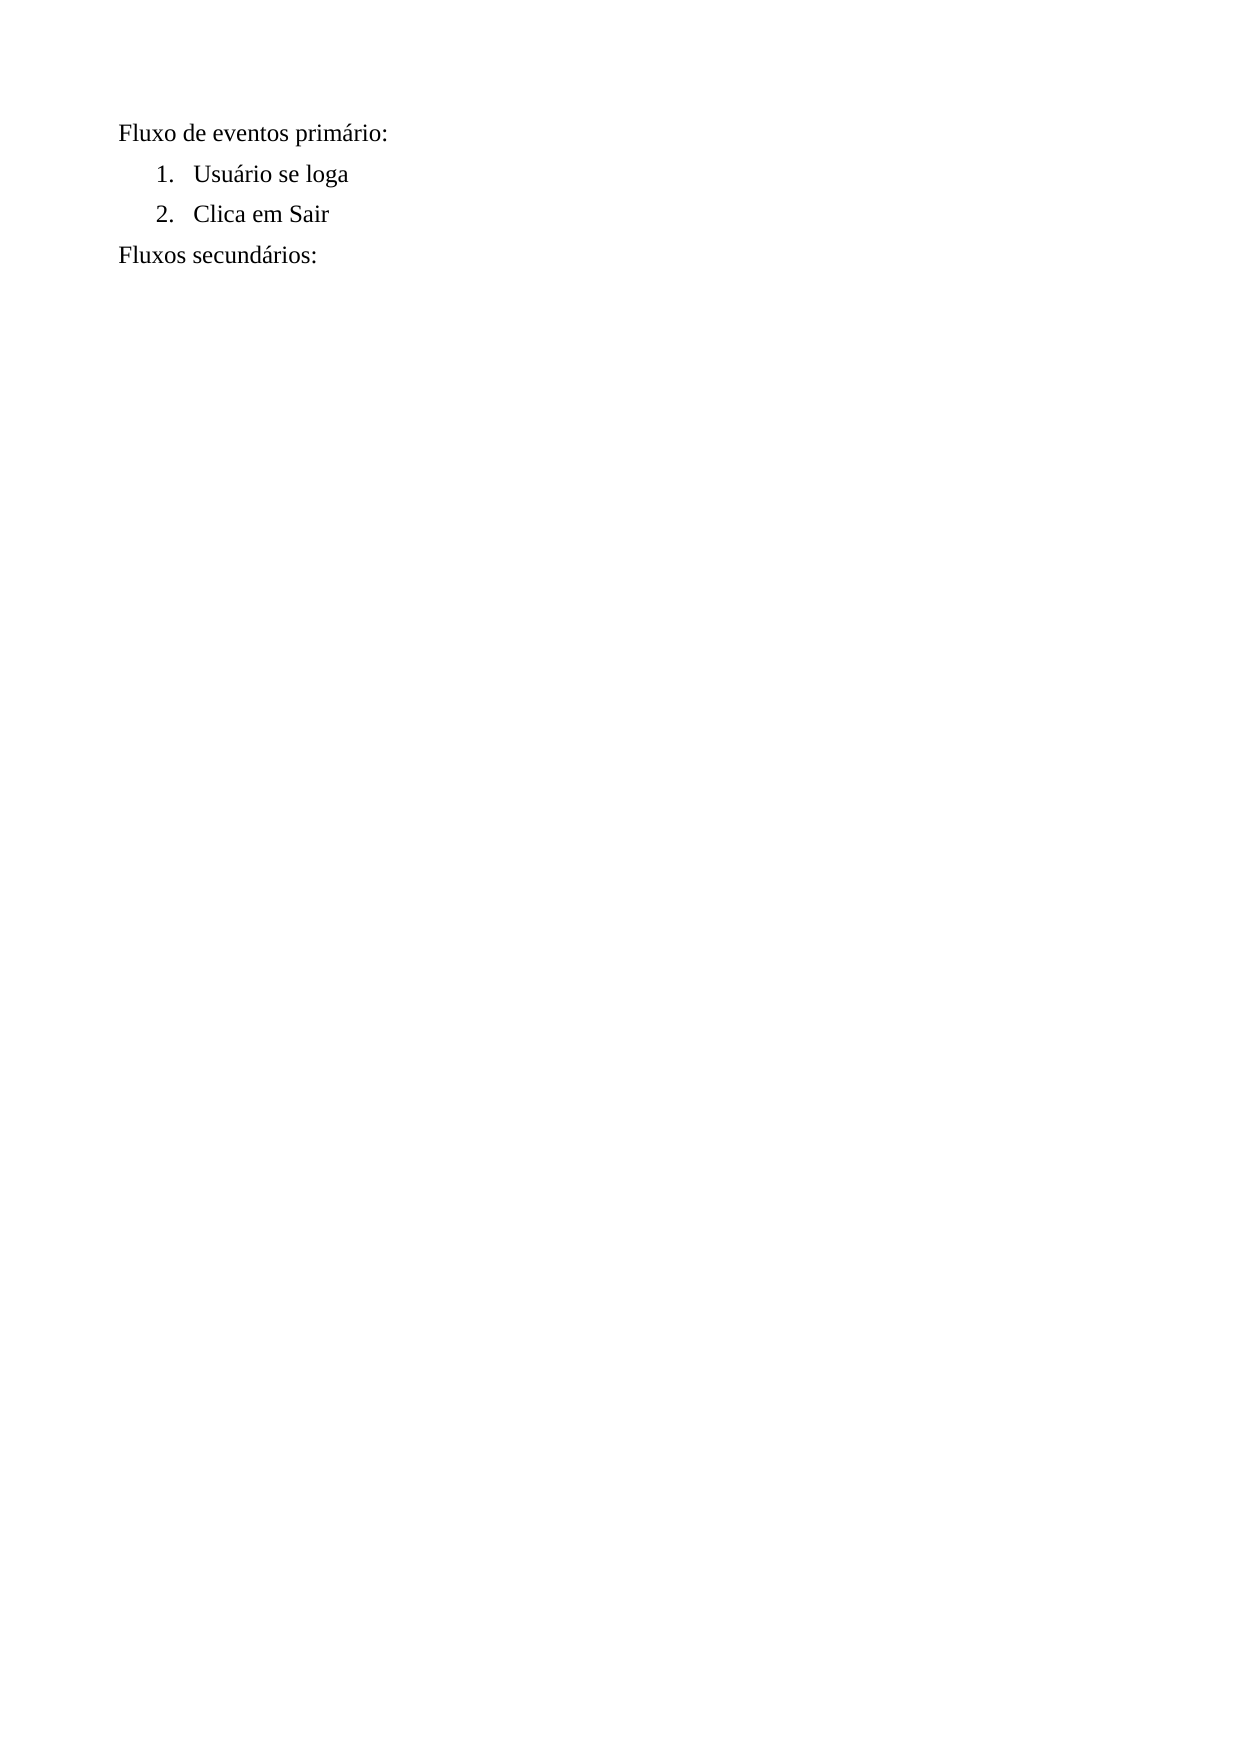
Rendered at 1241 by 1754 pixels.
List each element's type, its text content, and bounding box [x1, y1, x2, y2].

list Usuário se loga [156, 159, 1122, 187]
text Fluxo de eventos primário: [118, 118, 1122, 147]
text Fluxos secundários: [118, 240, 1122, 269]
list Clica em Sair [156, 199, 1122, 228]
